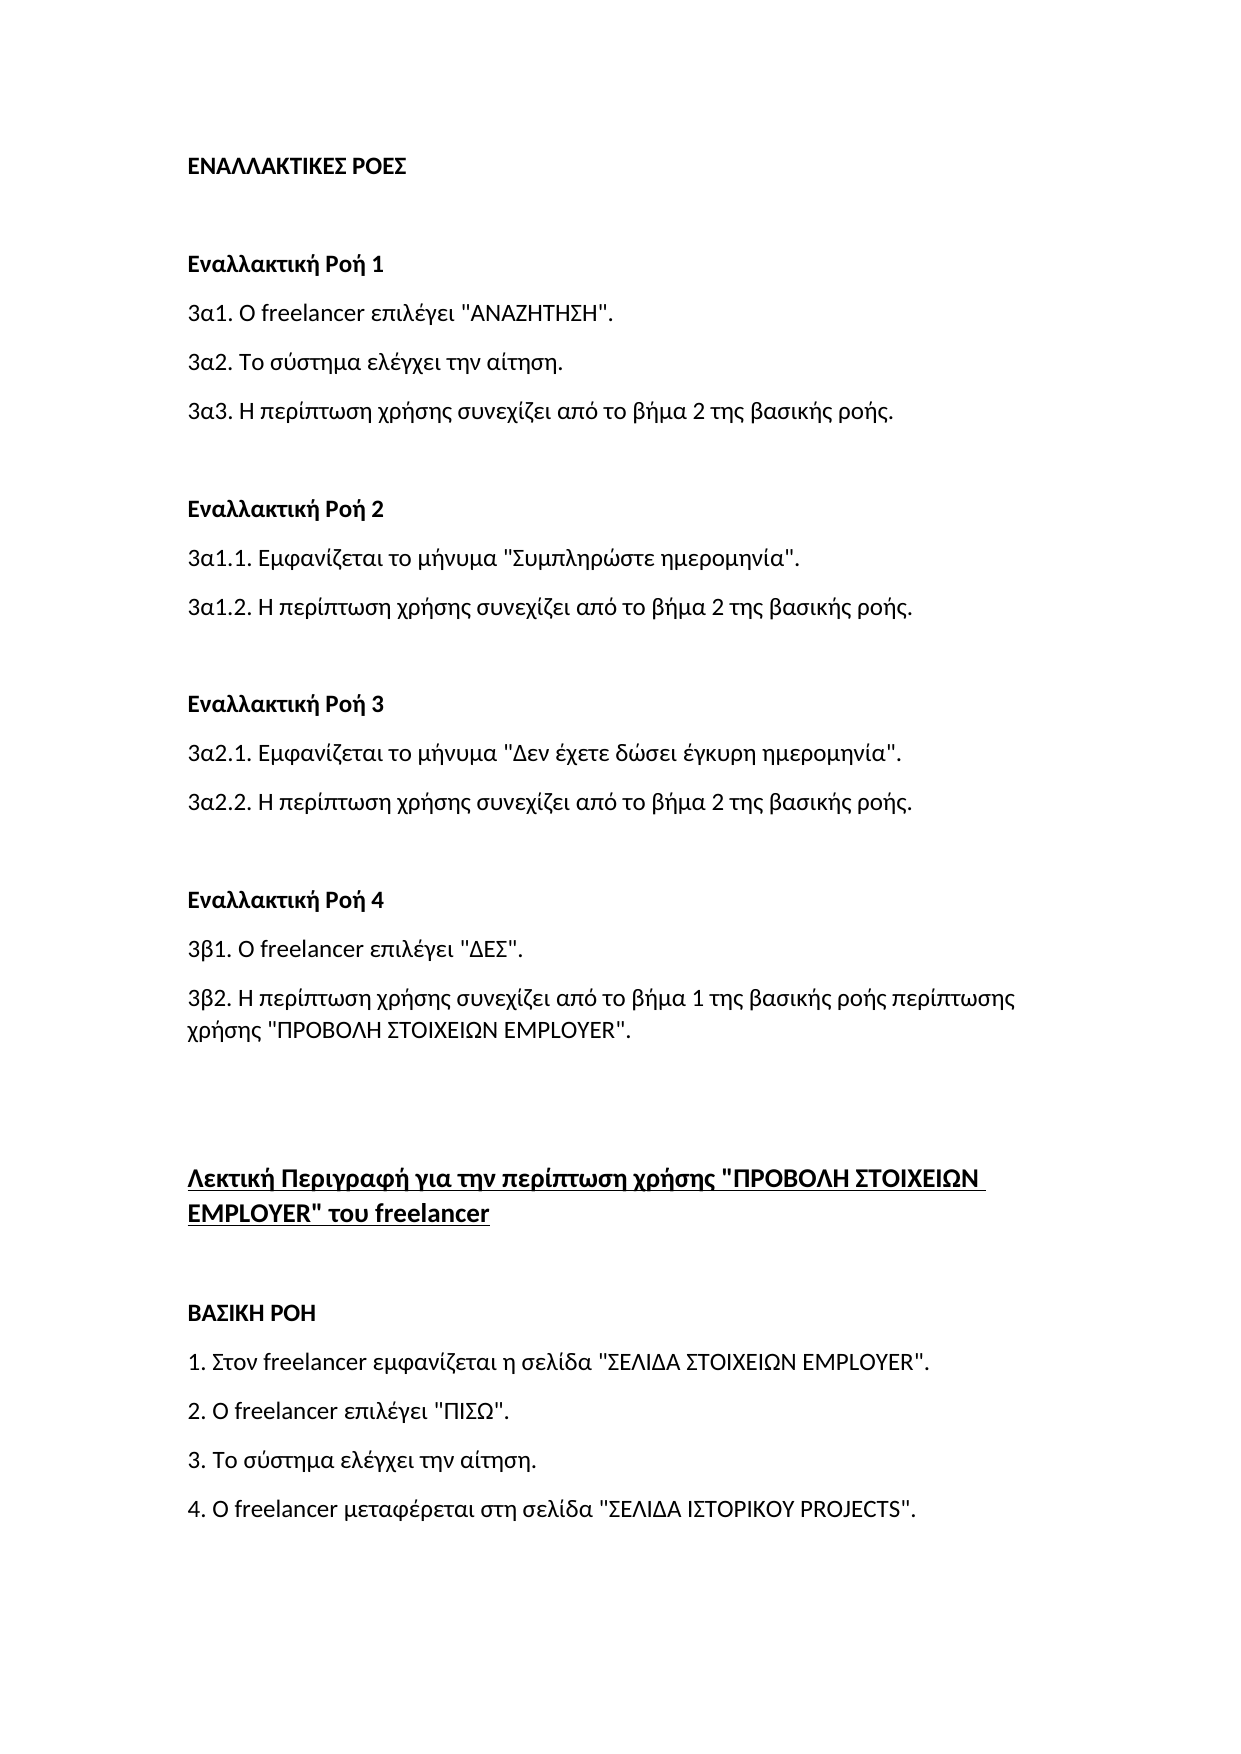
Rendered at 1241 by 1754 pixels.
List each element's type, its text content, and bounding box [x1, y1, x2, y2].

text Εναλλακτική Ροή 1 [187, 248, 1053, 278]
text Εναλλακτική Ροή 2 [187, 493, 1053, 523]
text 3α2.1. Εμφανίζεται το μήνυμα "Δεν έχετε δώσει έγκυρη ημερομηνία". [187, 737, 1053, 768]
text ΕΝΑΛΛΑΚΤΙΚΕΣ ΡΟΕΣ [187, 150, 1053, 181]
text Εναλλακτική Ροή 4 [187, 884, 1053, 915]
text 3. Το σύστημα ελέγχει την αίτηση. [187, 1444, 1053, 1474]
text Εναλλακτική Ροή 3 [187, 688, 1053, 719]
text 4. Ο freelancer μεταφέρεται στη σελίδα "ΣΕΛΙΔΑ ΙΣΤΟΡΙΚΟΥ PROJECTS". [187, 1493, 1053, 1523]
text 3α2. Το σύστημα ελέγχει την αίτηση. [187, 346, 1053, 376]
text 3β2. Η περίπτωση χρήσης συνεχίζει από το βήμα 1 της βασικής ροής περίπτωσης χρήσης "ΠΡΟΒΟΛΗ ΣΤΟΙΧΕΙΩΝ EMPLOYER". [187, 982, 1053, 1045]
text 3β1. Ο freelancer επιλέγει "ΔΕΣ". [187, 933, 1053, 964]
text ΒΑΣΙΚΗ ΡΟΗ [187, 1297, 1053, 1328]
text 2. Ο freelancer επιλέγει "ΠΙΣΩ". [187, 1395, 1053, 1426]
text 3α2.2. Η περίπτωση χρήσης συνεχίζει από το βήμα 2 της βασικής ροής. [187, 786, 1053, 817]
text 1. Στον freelancer εμφανίζεται η σελίδα "ΣΕΛΙΔΑ ΣΤΟΙΧΕΙΩΝ EMPLOYER". [187, 1346, 1053, 1377]
text 3α1.1. Εμφανίζεται το μήνυμα "Συμπληρώστε ημερομηνία". [187, 542, 1053, 572]
text Λεκτική Περιγραφή για την περίπτωση χρήσης "ΠΡΟΒΟΛΗ ΣΤΟΙΧΕΙΩΝ EMPLOYER" του freelancer [187, 1161, 1053, 1229]
text 3α1.2. Η περίπτωση χρήσης συνεχίζει από το βήμα 2 της βασικής ροής. [187, 591, 1053, 621]
text 3α3. Η περίπτωση χρήσης συνεχίζει από το βήμα 2 της βασικής ροής. [187, 395, 1053, 425]
text 3α1. O freelancer επιλέγει "ΑΝΑΖΗΤΗΣΗ". [187, 297, 1053, 327]
